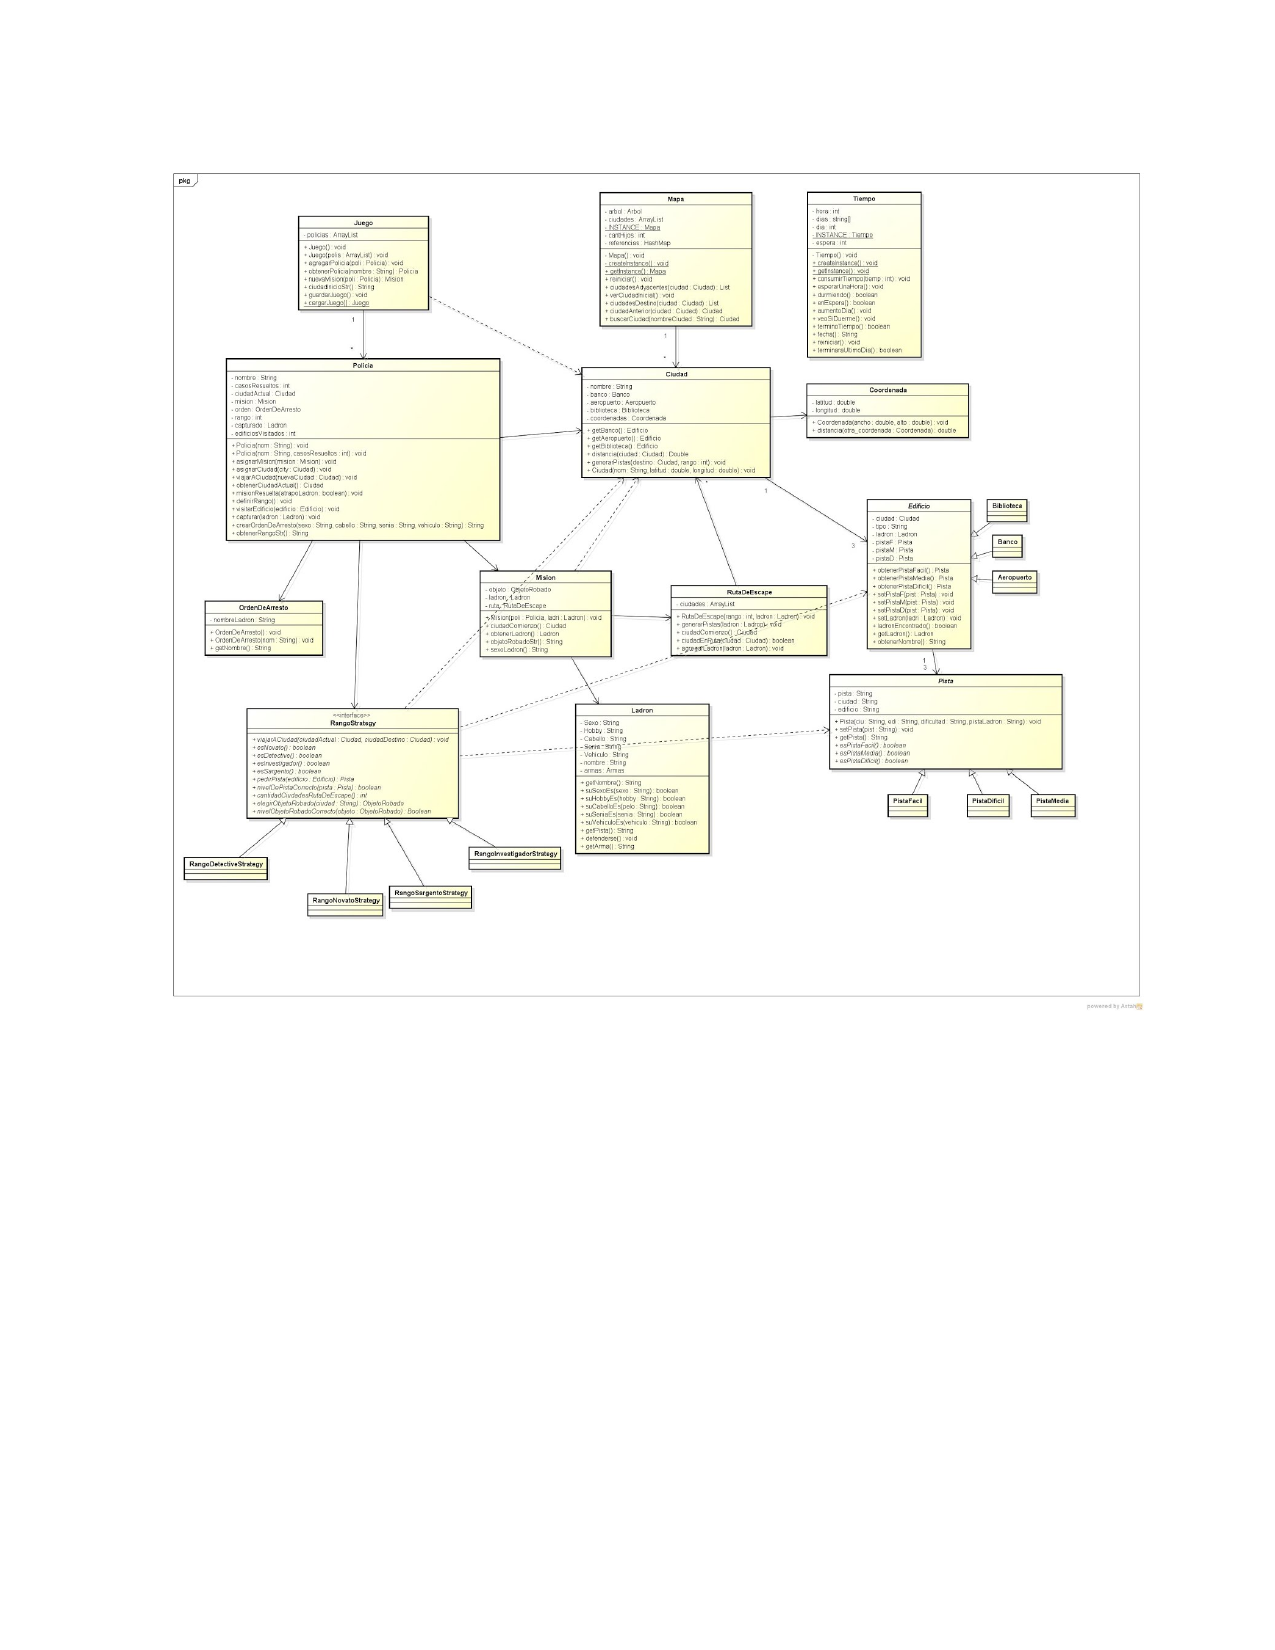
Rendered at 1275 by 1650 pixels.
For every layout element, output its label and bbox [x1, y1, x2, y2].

picture [168, 168, 1144, 1011]
